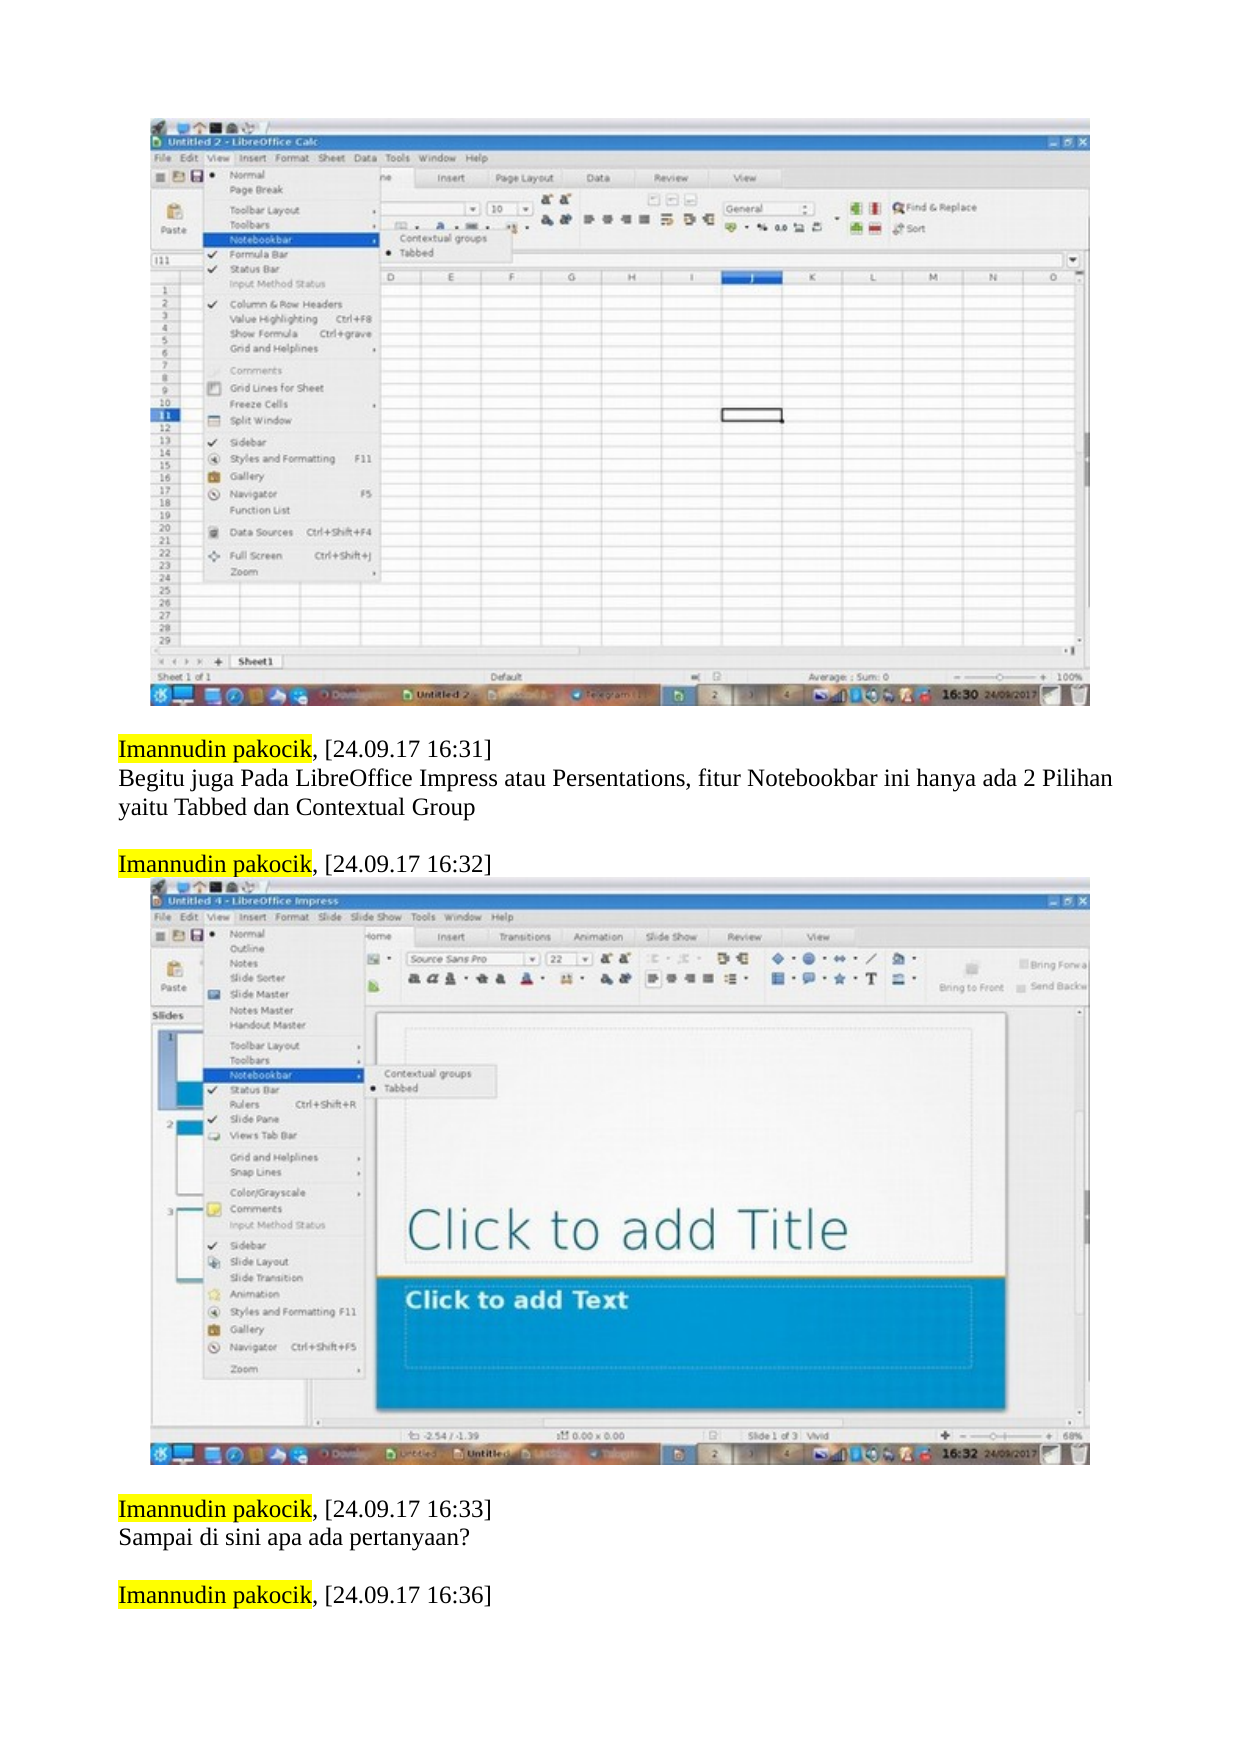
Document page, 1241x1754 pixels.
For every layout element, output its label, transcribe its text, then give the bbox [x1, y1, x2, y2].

picture [150, 118, 1090, 706]
text Sampai di sini apa ada pertanyaan? [118, 1522, 1122, 1551]
text Imannudin pakocik, [24.09.17 16:31] [118, 734, 1122, 763]
text Imannudin pakocik, [24.09.17 16:32] [118, 849, 1122, 878]
text Imannudin pakocik, [24.09.17 16:36] [118, 1580, 1122, 1609]
picture [150, 877, 1090, 1465]
text Imannudin pakocik, [24.09.17 16:33] [118, 1494, 1122, 1522]
text Begitu juga Pada LibreOffice Impress atau Persentations, fitur Notebookbar ini hanya ada 2 Pilihan yaitu Tabbed dan Contextual Group [118, 763, 1122, 820]
